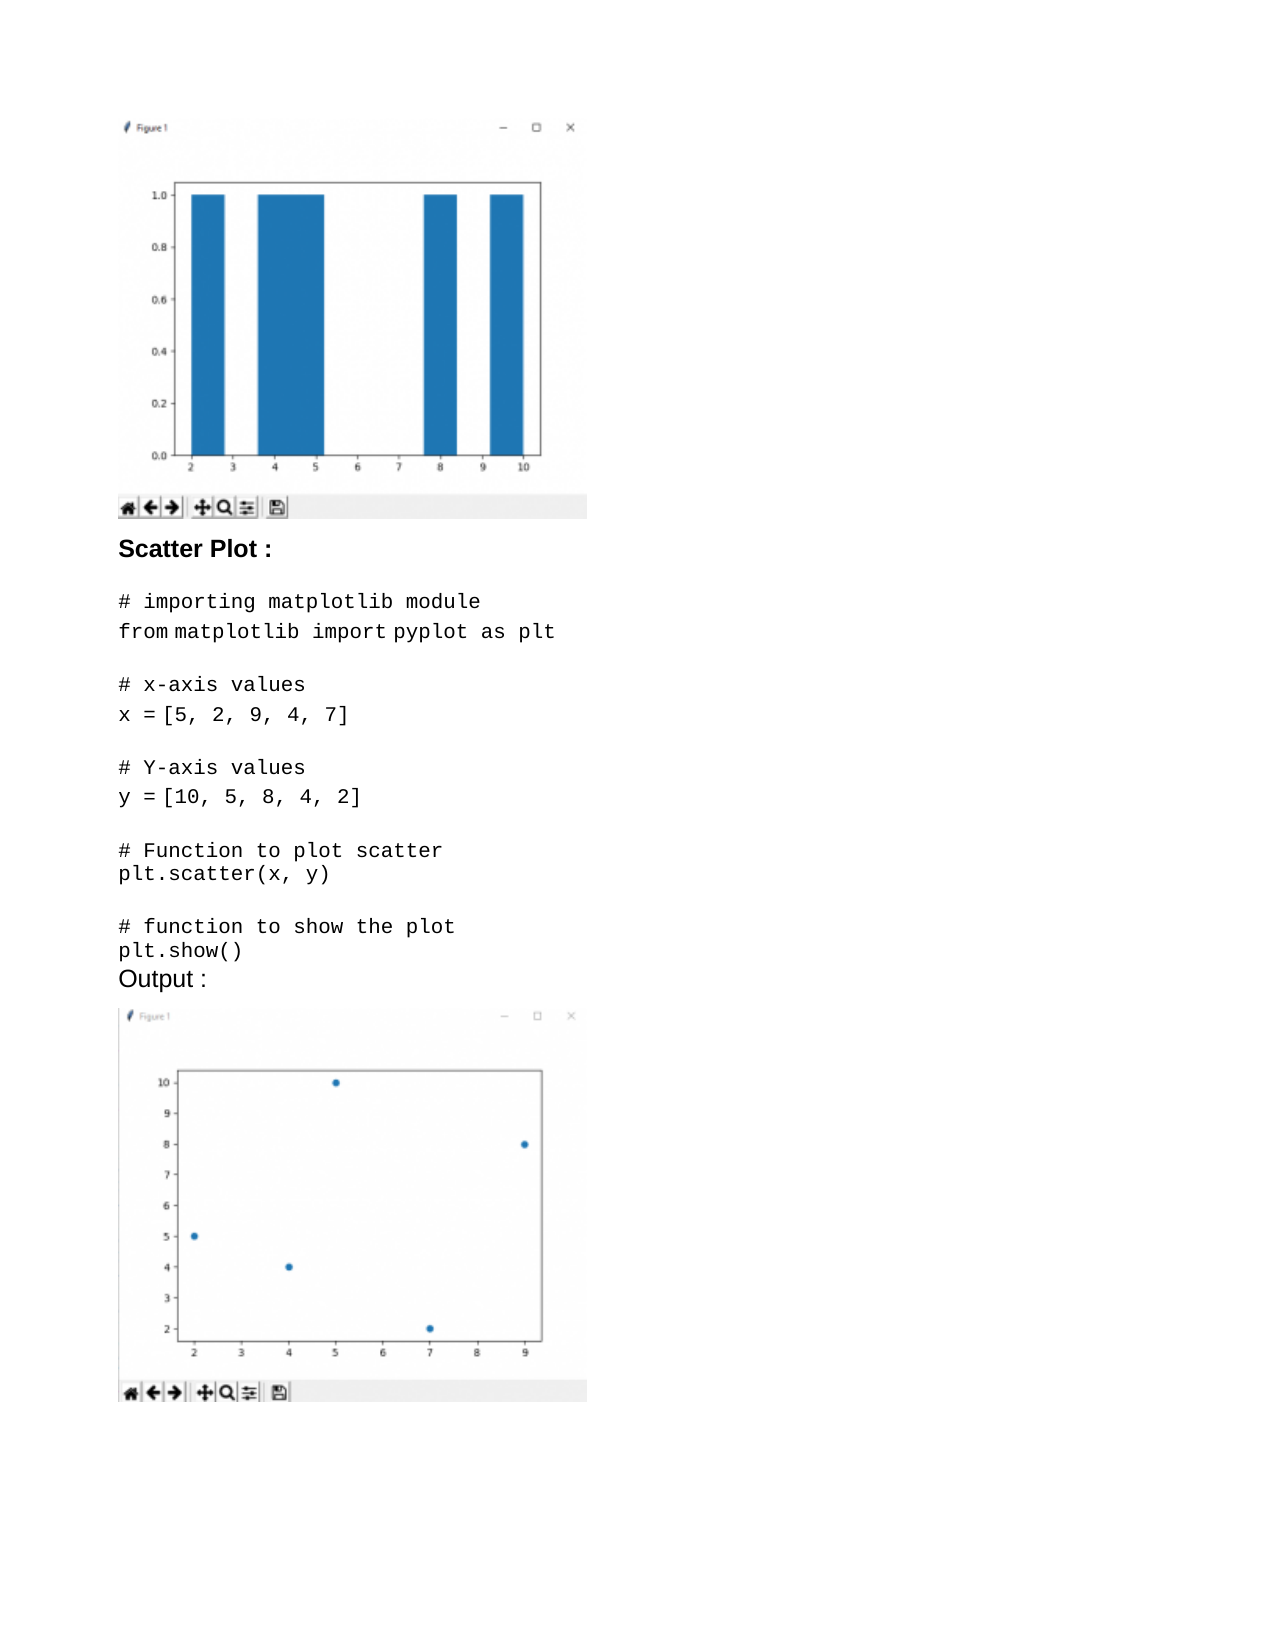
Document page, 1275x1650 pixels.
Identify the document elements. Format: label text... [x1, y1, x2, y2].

text Scatter Plot : [118, 534, 1157, 562]
table_header # importing matplotlib module from matplotlib import pyplot as plt # x-axis values x = [5, 2, 9, 4, 7] # Y-axis values y = [10, 5, 8, 4, 2] # Function to plot scatter plt.scatter(x, y) # function to show the plot plt.show() [118, 591, 1202, 964]
text Output : [118, 964, 1157, 993]
